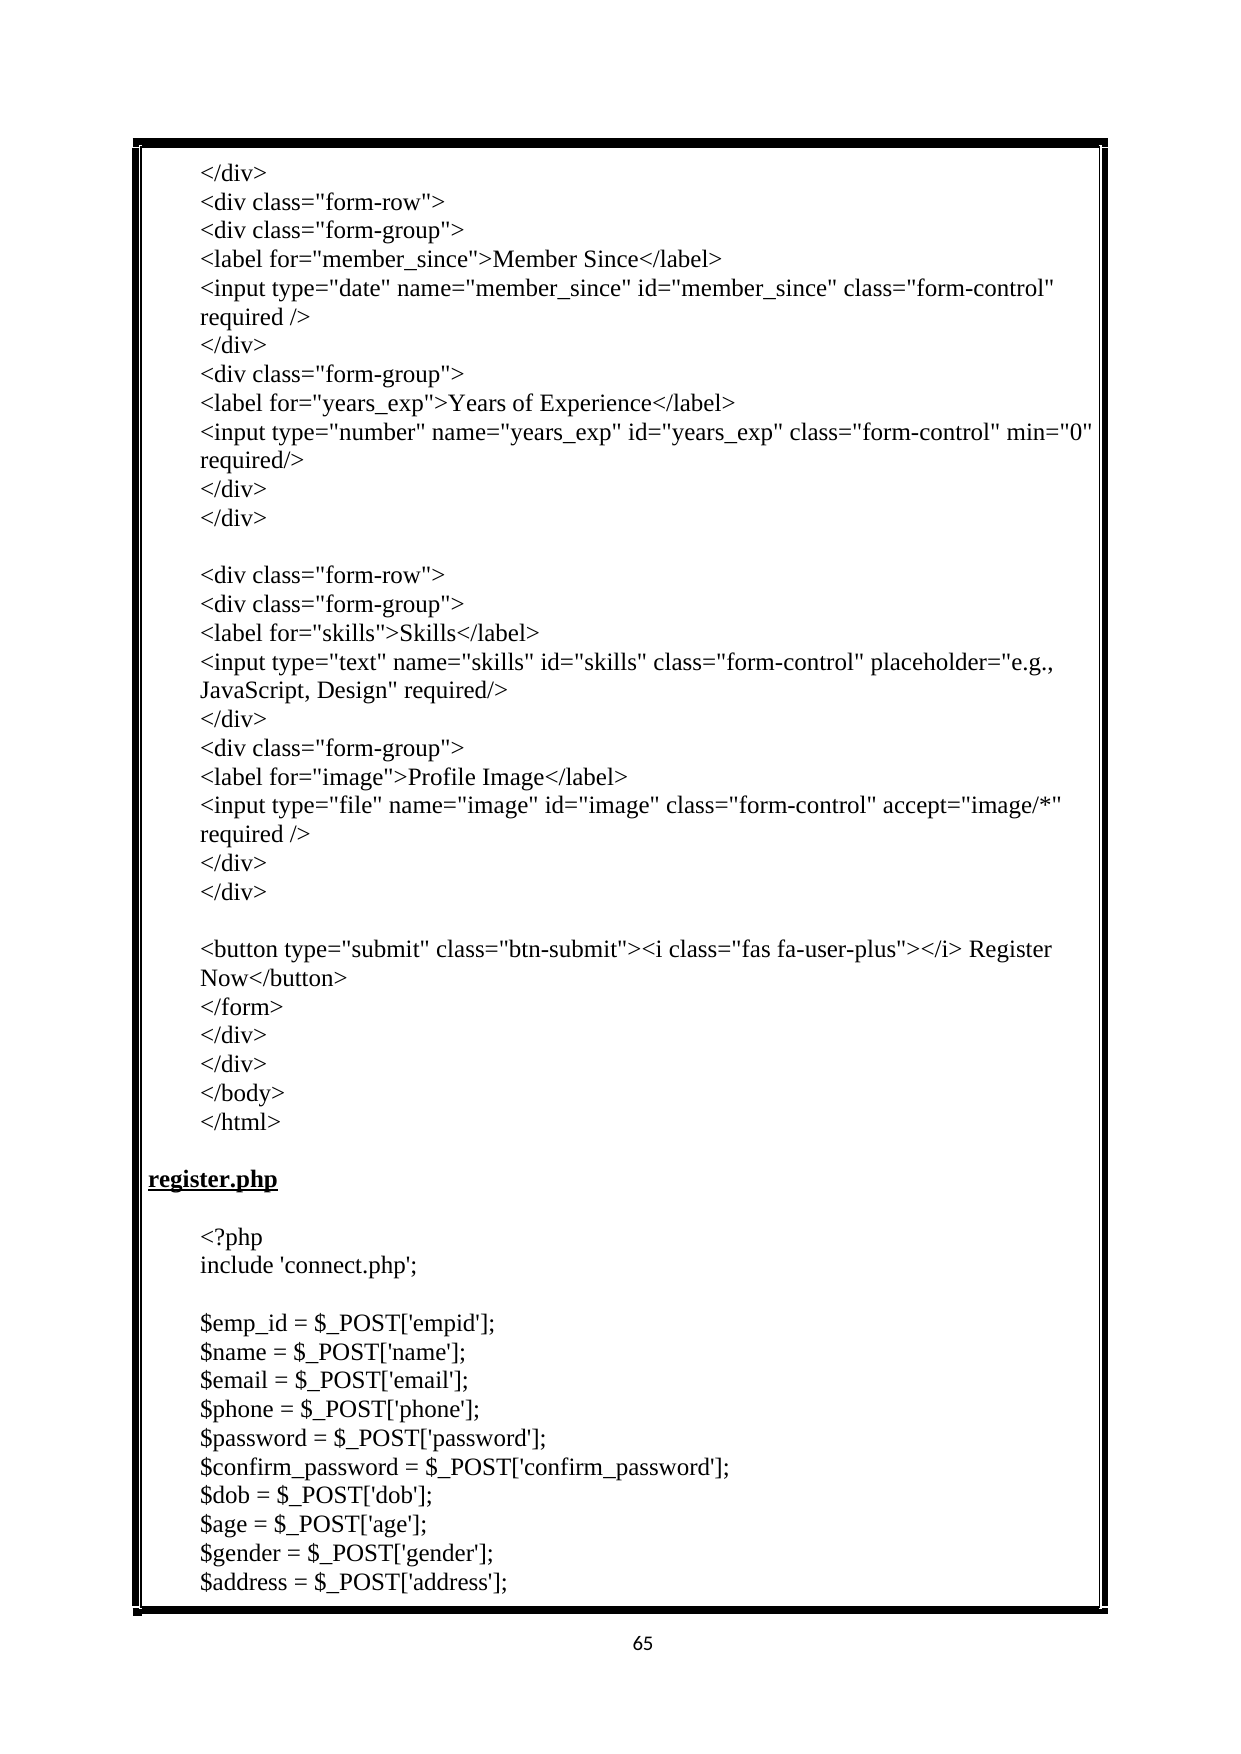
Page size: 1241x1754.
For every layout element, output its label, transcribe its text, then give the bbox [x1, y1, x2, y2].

text $gender = $_POST['gender']; [200, 1538, 1123, 1567]
text <input type="text" name="skills" id="skills" class="form-control" placeholder="e.g., JavaScript, Design" required/> [200, 647, 1123, 704]
text include 'connect.php'; [200, 1250, 1123, 1279]
text <input type="date" name="member_since" id="member_since" class="form-control" required /> [200, 273, 1123, 330]
text <button type="submit" class="btn-submit"><i class="fas fa-user-plus"></i> Register Now</button> [200, 934, 1123, 992]
text </div> [200, 704, 1123, 733]
text $address = $_POST['address']; [200, 1567, 1123, 1595]
text $password = $_POST['password']; [200, 1423, 1123, 1452]
text </div> [200, 503, 1123, 532]
text <div class="form-group"> [200, 733, 1123, 762]
text <?php [200, 1222, 1123, 1250]
text <label for="image">Profile Image</label> [200, 762, 1123, 790]
text </div> [200, 158, 1123, 187]
text <label for="skills">Skills</label> [200, 618, 1123, 647]
text <input type="file" name="image" id="image" class="form-control" accept="image/*" required /> [200, 790, 1123, 848]
text register.php [117, 1164, 1123, 1193]
text </div> [200, 1020, 1123, 1049]
text $emp_id = $_POST['empid']; [200, 1308, 1123, 1337]
text $name = $_POST['name']; [200, 1337, 1123, 1365]
text </div> [200, 330, 1123, 359]
text </body> [200, 1078, 1123, 1107]
text $dob = $_POST['dob']; [200, 1480, 1123, 1509]
text <label for="years_exp">Years of Experience</label> [200, 388, 1123, 417]
text </div> [200, 474, 1123, 503]
text <div class="form-group"> [200, 589, 1123, 618]
text $phone = $_POST['phone']; [200, 1394, 1123, 1423]
text </div> [200, 848, 1123, 877]
text $confirm_password = $_POST['confirm_password']; [200, 1452, 1123, 1480]
text $age = $_POST['age']; [200, 1509, 1123, 1538]
text <div class="form-row"> [200, 187, 1123, 215]
text <div class="form-row"> [200, 560, 1123, 589]
text <input type="number" name="years_exp" id="years_exp" class="form-control" min="0" required/> [200, 417, 1123, 474]
text </div> [200, 877, 1123, 905]
text $email = $_POST['email']; [200, 1365, 1123, 1394]
text </div> [200, 1049, 1123, 1078]
text <div class="form-group"> [200, 215, 1123, 244]
text <label for="member_since">Member Since</label> [200, 244, 1123, 273]
text </form> [200, 992, 1123, 1020]
text </html> [200, 1107, 1123, 1135]
text <div class="form-group"> [200, 359, 1123, 388]
